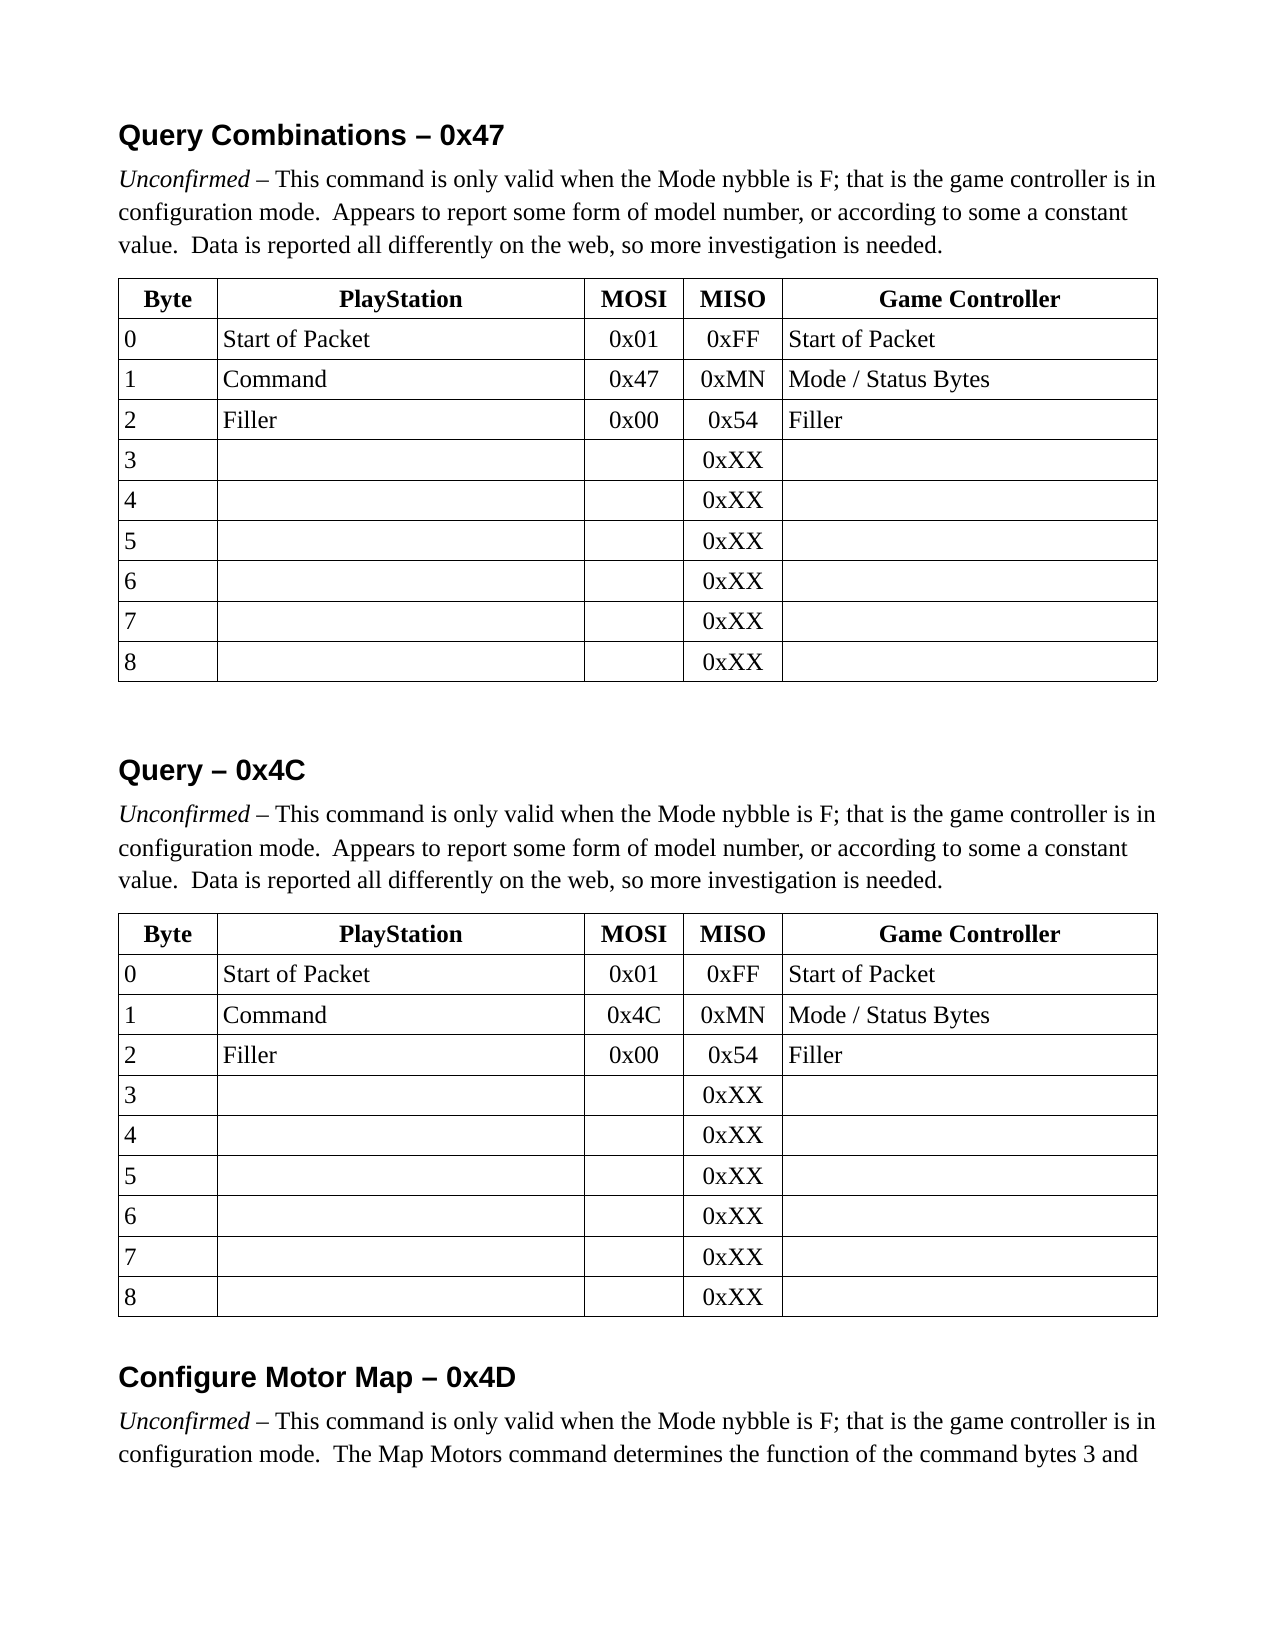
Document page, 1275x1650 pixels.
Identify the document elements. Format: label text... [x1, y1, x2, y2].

text Unconfirmed – This command is only valid when the Mode nybble is F; that is the game controller is in configuration mode. Appears to report some form of model number, or according to some a constant value. Data is reported all differently on the web, so more investigation is needed. [118, 164, 1157, 259]
table_cell [783, 1237, 1157, 1276]
table_cell 6 [119, 561, 217, 601]
table_cell [218, 1156, 584, 1195]
table_cell 0xXX [684, 1116, 782, 1155]
table_cell [218, 1076, 584, 1115]
table_cell [585, 440, 683, 479]
table_header Game Controller [783, 914, 1157, 953]
table_cell 0x54 [684, 400, 782, 439]
table_cell 1 [119, 995, 217, 1034]
table_cell 0x00 [585, 1035, 683, 1074]
table_cell 4 [119, 1116, 217, 1155]
subtitle Query – 0x4C [118, 753, 1157, 787]
table_cell Mode / Status Bytes [783, 360, 1157, 399]
table_cell [585, 1076, 683, 1115]
table_cell [218, 481, 584, 520]
table_cell 0x47 [585, 360, 683, 399]
table_cell [218, 642, 584, 681]
table_header MISO [684, 914, 782, 953]
table_cell 3 [119, 440, 217, 479]
table_header MISO [684, 279, 782, 318]
table_cell 2 [119, 1035, 217, 1074]
table_cell [218, 1237, 584, 1276]
table_header PlayStation [218, 279, 584, 318]
table_cell 8 [119, 1277, 217, 1316]
table_cell 2 [119, 400, 217, 439]
table_cell [218, 1277, 584, 1316]
table_cell 0xXX [684, 642, 782, 681]
table_cell 6 [119, 1196, 217, 1236]
table_cell 0 [119, 955, 217, 994]
table_header MOSI [585, 279, 683, 318]
table_cell 0x00 [585, 400, 683, 439]
subtitle Query Combinations – 0x47 [118, 118, 1157, 152]
table_cell [585, 561, 683, 601]
table_cell 0xMN [684, 995, 782, 1034]
table_cell 0xXX [684, 602, 782, 641]
table_cell 0x01 [585, 955, 683, 994]
table_cell Start of Packet [218, 319, 584, 359]
table_cell 0x01 [585, 319, 683, 359]
table_cell 0xXX [684, 521, 782, 560]
table_cell [585, 602, 683, 641]
subtitle Configure Motor Map – 0x4D [118, 1360, 1157, 1393]
table_header PlayStation [218, 914, 584, 953]
table_cell [783, 561, 1157, 601]
table_cell 0 [119, 319, 217, 359]
table_cell [218, 561, 584, 601]
table_cell [783, 1116, 1157, 1155]
table_cell Command [218, 995, 584, 1034]
table_cell 3 [119, 1076, 217, 1115]
table_cell [783, 1196, 1157, 1236]
table_cell [585, 481, 683, 520]
table_cell 0xXX [684, 440, 782, 479]
table_cell [585, 1277, 683, 1316]
table_cell 7 [119, 1237, 217, 1276]
table_cell 0xXX [684, 1156, 782, 1195]
table_cell 1 [119, 360, 217, 399]
table_cell [585, 642, 683, 681]
table_header MOSI [585, 914, 683, 953]
table_cell [783, 1277, 1157, 1316]
table_cell 0xXX [684, 481, 782, 520]
table_cell [783, 440, 1157, 479]
table_cell [218, 1196, 584, 1236]
table_cell 5 [119, 1156, 217, 1195]
table_cell Filler [218, 400, 584, 439]
table_cell 0xFF [684, 955, 782, 994]
table_cell [218, 521, 584, 560]
table_cell 0xXX [684, 1277, 782, 1316]
table_header Byte [119, 279, 217, 318]
table_cell Start of Packet [783, 955, 1157, 994]
table_cell 4 [119, 481, 217, 520]
table_cell 5 [119, 521, 217, 560]
table_cell [585, 1196, 683, 1236]
table_cell Start of Packet [218, 955, 584, 994]
table_cell 0x4C [585, 995, 683, 1034]
table_cell [218, 1116, 584, 1155]
table_cell 0xXX [684, 1076, 782, 1115]
table_cell 0xMN [684, 360, 782, 399]
table_cell Command [218, 360, 584, 399]
table_cell Mode / Status Bytes [783, 995, 1157, 1034]
table_cell [218, 440, 584, 479]
table_cell [783, 521, 1157, 560]
table_cell 0xXX [684, 1237, 782, 1276]
table_cell [218, 602, 584, 641]
table_cell Filler [218, 1035, 584, 1074]
table_cell [783, 1156, 1157, 1195]
table_cell [783, 602, 1157, 641]
table_cell 7 [119, 602, 217, 641]
table_cell [585, 1116, 683, 1155]
table_cell [783, 642, 1157, 681]
table_cell Filler [783, 1035, 1157, 1074]
table_cell [783, 481, 1157, 520]
table_header Game Controller [783, 279, 1157, 318]
table_cell 0xFF [684, 319, 782, 359]
table_cell 0xXX [684, 1196, 782, 1236]
text Unconfirmed – This command is only valid when the Mode nybble is F; that is the game controller is in configuration mode. Appears to report some form of model number, or according to some a constant value. Data is reported all differently on the web, so more investigation is needed. [118, 799, 1157, 894]
table_header Byte [119, 914, 217, 953]
text Unconfirmed – This command is only valid when the Mode nybble is F; that is the game controller is in configuration mode. The Map Motors command determines the function of the command bytes 3 and [118, 1406, 1157, 1468]
table_cell Filler [783, 400, 1157, 439]
table_cell 0xXX [684, 561, 782, 601]
table_cell [585, 1237, 683, 1276]
table_cell Start of Packet [783, 319, 1157, 359]
table_cell [585, 521, 683, 560]
table_cell [585, 1156, 683, 1195]
table_cell 8 [119, 642, 217, 681]
table_cell 0x54 [684, 1035, 782, 1074]
table_cell [783, 1076, 1157, 1115]
